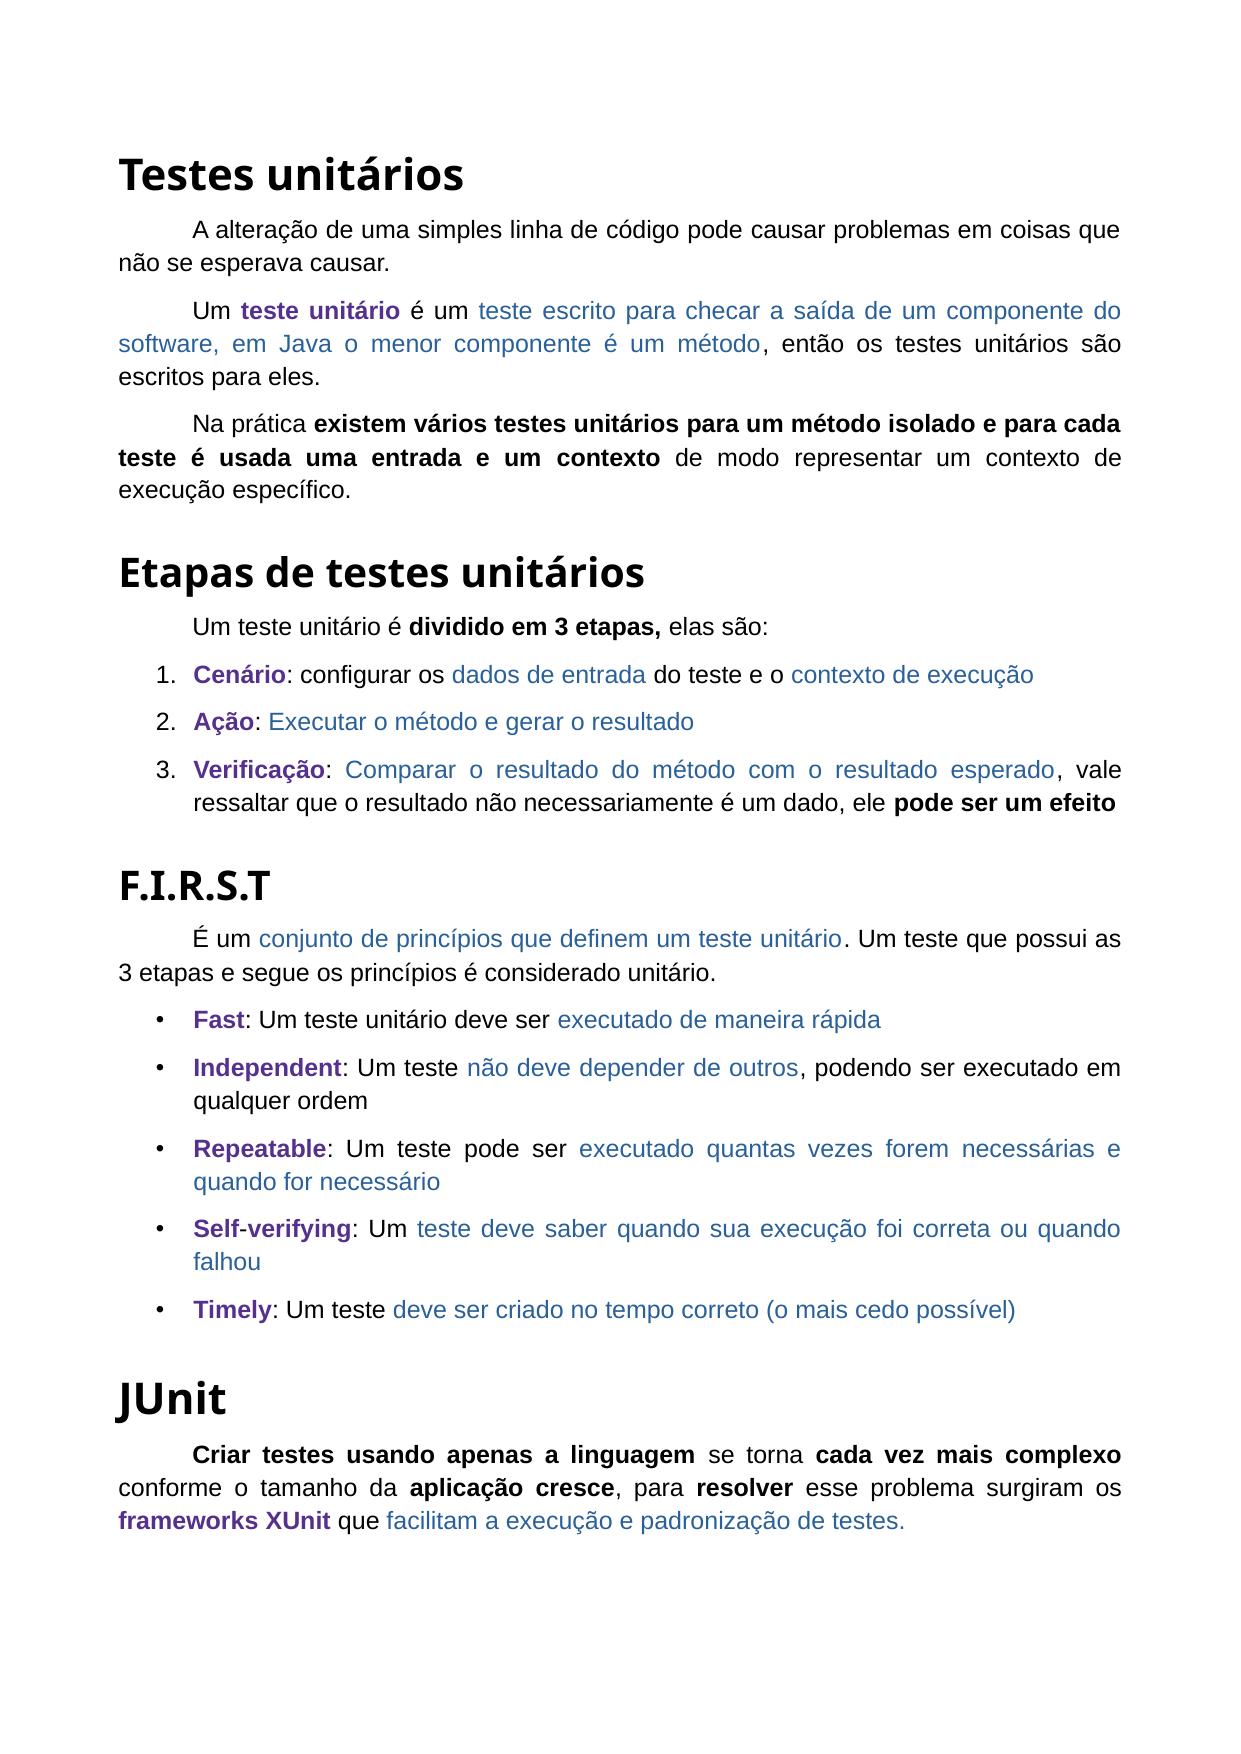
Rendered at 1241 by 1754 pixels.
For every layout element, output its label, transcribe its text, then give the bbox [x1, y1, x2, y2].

list Ação: Executar o método e gerar o resultado [156, 707, 1122, 736]
list Cenário: configurar os dados de entrada do teste e o contexto de execução [156, 660, 1122, 688]
text A alteração de uma simples linha de código pode causar problemas em coisas que não se esperava causar. [118, 215, 1122, 277]
text É um conjunto de princípios que definem um teste unitário. Um teste que possui as 3 etapas e segue os princípios é considerado unitário. [118, 924, 1122, 986]
text Na prática existem vários testes unitários para um método isolado e para cada teste é usada uma entrada e um contexto de modo representar um contexto de execução específico. [118, 409, 1122, 504]
subtitle F.I.R.S.T [118, 856, 1122, 912]
list Repeatable: Um teste pode ser executado quantas vezes forem necessárias e quando for necessário [156, 1133, 1122, 1195]
text Criar testes usando apenas a linguagem se torna cada vez mais complexo conforme o tamanho da aplicação cresce, para resolver esse problema surgiram os frameworks XUnit que facilitam a execução e padronização de testes. [118, 1440, 1122, 1534]
list Independent: Um teste não deve depender de outros, podendo ser executado em qualquer ordem [156, 1053, 1122, 1115]
subtitle Testes unitários [118, 143, 1122, 203]
subtitle Etapas de testes unitários [118, 544, 1122, 599]
list Fast: Um teste unitário deve ser executado de maneira rápida [156, 1005, 1122, 1034]
text Um teste unitário é um teste escrito para checar a saída de um componente do software, em Java o menor componente é um método, então os testes unitários são escritos para eles. [118, 296, 1122, 391]
list Timely: Um teste deve ser criado no tempo correto (o mais cedo possível) [156, 1295, 1122, 1324]
text Um teste unitário é dividido em 3 etapas, elas são: [118, 612, 1122, 641]
list Self-verifying: Um teste deve saber quando sua execução foi correta ou quando falhou [156, 1214, 1122, 1276]
subtitle JUnit [118, 1368, 1122, 1427]
list Verificação: Comparar o resultado do método com o resultado esperado, vale ressaltar que o resultado não necessariamente é um dado, ele pode ser um efeito [156, 755, 1122, 817]
